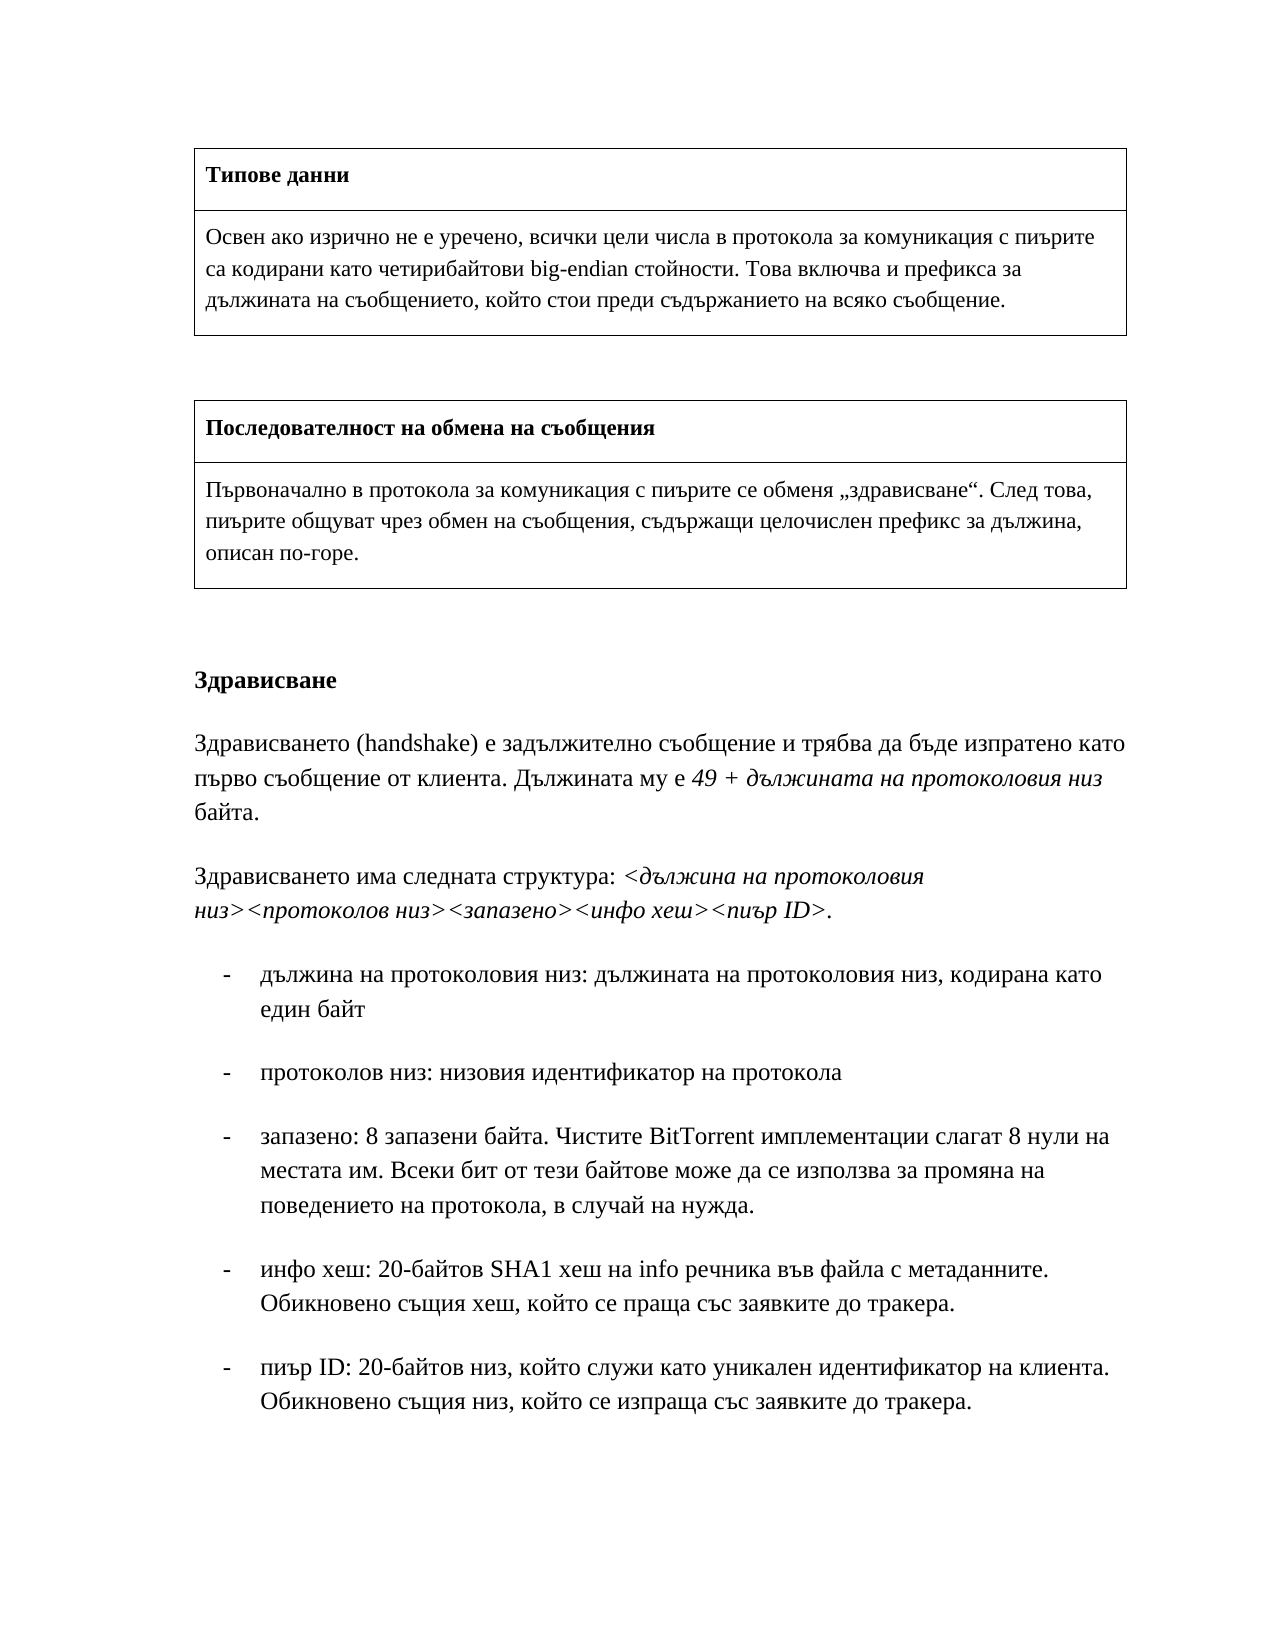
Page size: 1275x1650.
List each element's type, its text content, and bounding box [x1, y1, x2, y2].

list пиър ID: 20-байтов низ, който служи като уникален идентификатор на клиента. Обикновено същия низ, който се изпраща със заявките до тракера. [223, 1352, 1127, 1415]
text Здрависването има следната структура: <дължина на протоколовия низ><протоколов низ><запазено><инфо хеш><пиър ID>. [194, 861, 1127, 924]
table_cell Първоначално в протокола за комуникация с пиърите се обменя „здрависване“. След това, пиърите общуват чрез обмен на съобщения, съдържащи целочислен префикс за дължина, описан по-горе. [195, 463, 1126, 588]
list протоколов низ: низовия идентификатор на протокола [223, 1057, 1127, 1086]
list запазено: 8 запазени байта. Чистите BitTorrent имплементации слагат 8 нули на местата им. Всеки бит от тези байтове може да се използва за промяна на поведението на протокола, в случай на нужда. [223, 1121, 1127, 1219]
text Здрависване [194, 665, 1127, 694]
list инфо хеш: 20-байтов SHA1 хеш на info речника във файла с метаданните. Обикновено същия хеш, който се праща със заявките до тракера. [223, 1254, 1127, 1317]
table_header Типове данни [195, 149, 1126, 210]
list дължина на протоколовия низ: дължината на протоколовия низ, кодирана като един байт [223, 959, 1127, 1022]
text Здрависването (handshake) е задължително съобщение и трябва да бъде изпратено като първо съобщение от клиента. Дължината му е 49 + дължината на протоколовия низ байта. [194, 728, 1127, 826]
table_cell Освен ако изрично не е уречено, всички цели числа в протокола за комуникация с пиърите са кодирани като четирибайтови big-endian стойности. Това включва и префикса за дължината на съобщението, който стои преди съдържанието на всяко съобщение. [195, 211, 1126, 335]
table_header Последователност на обмена на съобщения [195, 401, 1126, 462]
